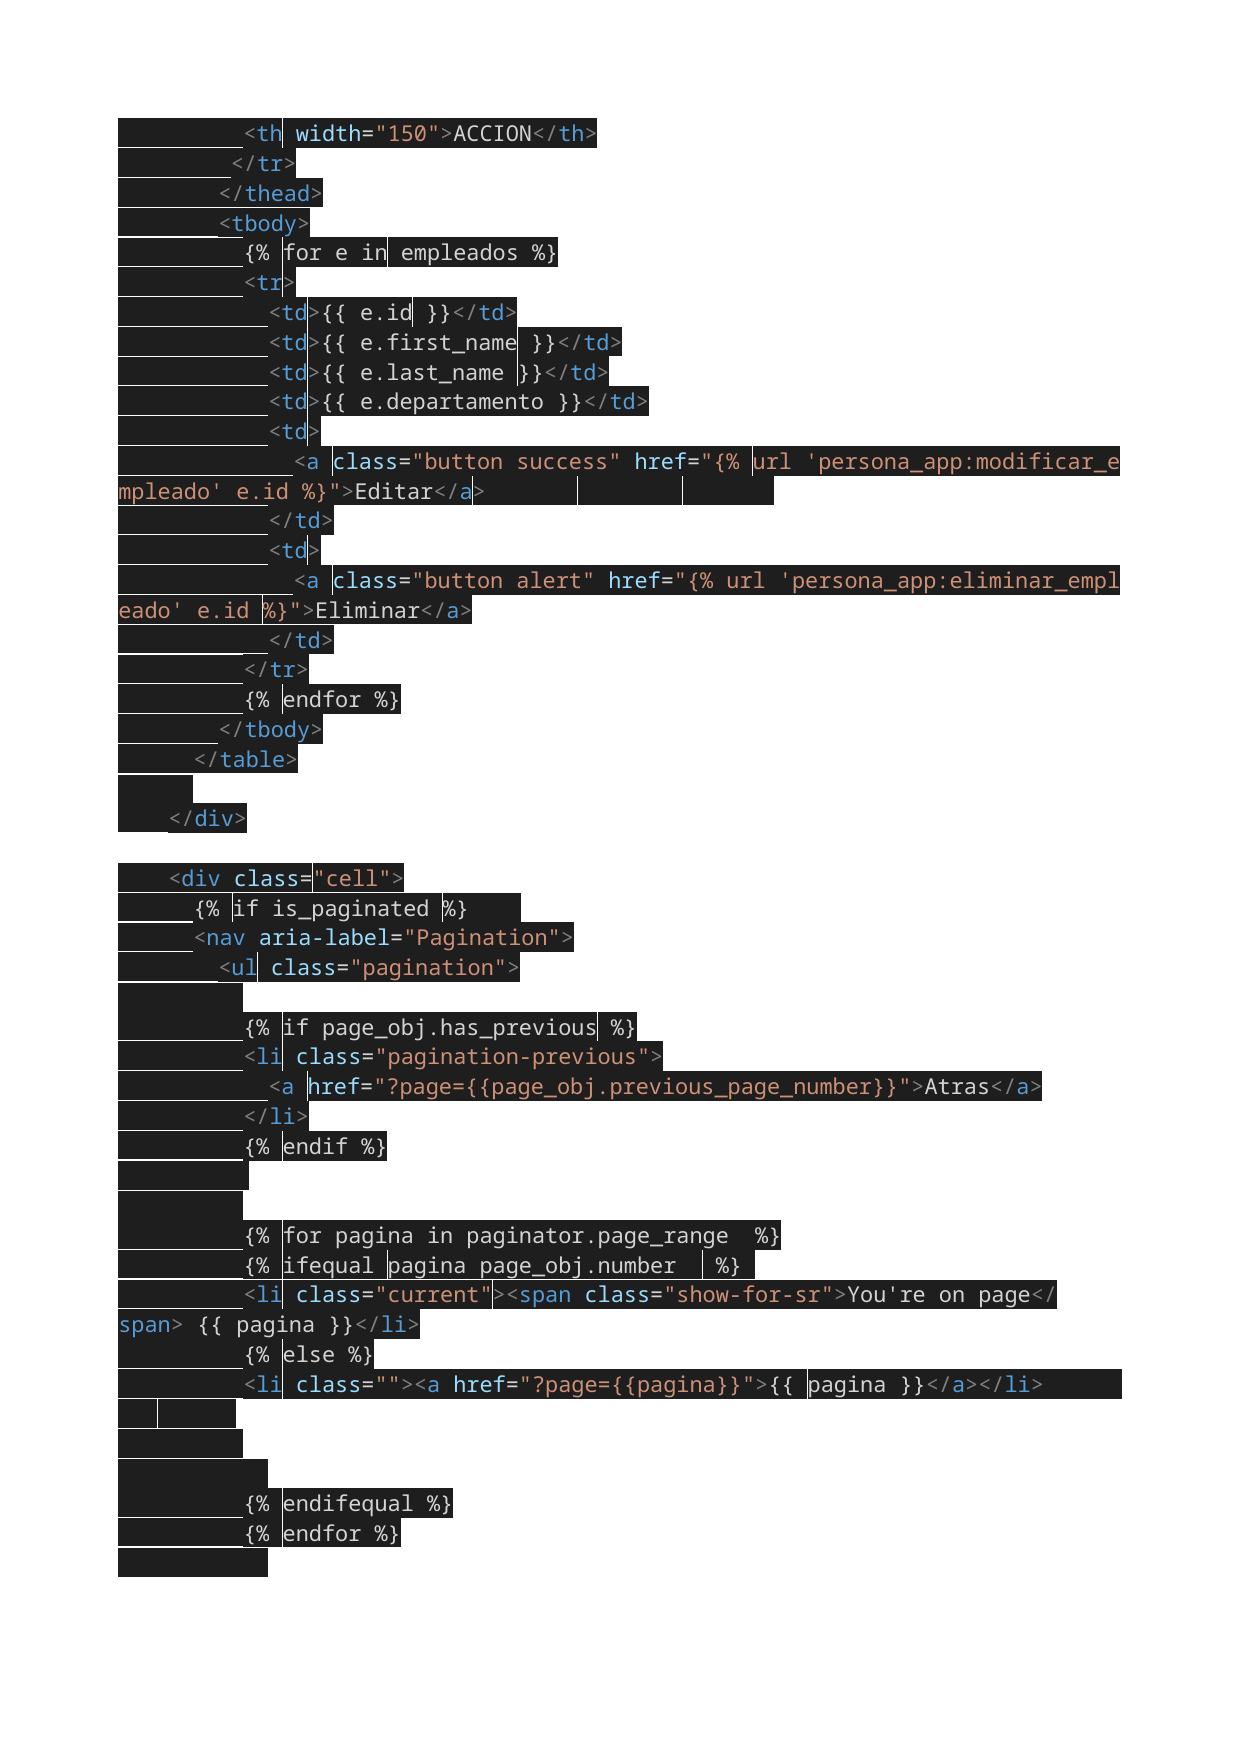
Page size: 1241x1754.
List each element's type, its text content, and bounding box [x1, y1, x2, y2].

text <a class="button alert" href="{% url 'persona_app:eliminar_empleado' e.id %}">Eliminar</a> [118, 565, 1122, 624]
text {% endfor %} [118, 1518, 1122, 1547]
text <a class="button success" href="{% url 'persona_app:modificar_empleado' e.id %}">Editar</a> [118, 446, 1122, 505]
text <a href="?page={{page_obj.previous_page_number}}">Atras</a> [118, 1071, 1122, 1101]
text <ul class="pagination"> [118, 952, 1122, 982]
text <td> [118, 535, 1122, 565]
text <td>{{ e.departamento }}</td> [118, 386, 1122, 416]
text </tr> [118, 148, 1122, 178]
text <div class="cell"> [118, 863, 1122, 892]
text {% if page_obj.has_previous %} [118, 1012, 1122, 1041]
text {% ifequal pagina page_obj.number %} [118, 1250, 1122, 1279]
text <td>{{ e.first_name }}</td> [118, 327, 1122, 356]
text </div> [118, 803, 1122, 833]
text {% endfor %} [118, 684, 1122, 714]
text {% endif %} [118, 1131, 1122, 1161]
text {% if is_paginated %} [118, 892, 1122, 922]
text {% endifequal %} [118, 1488, 1122, 1518]
text </tr> [118, 654, 1122, 684]
text <li class=""><a href="?page={{pagina}}">{{ pagina }}</a></li> [118, 1369, 1122, 1428]
text </td> [118, 624, 1122, 654]
text <th width="150">ACCION</th> [118, 118, 1122, 148]
text {% for e in empleados %} [118, 237, 1122, 267]
text </thead> [118, 178, 1122, 207]
text </td> [118, 505, 1122, 535]
text </li> [118, 1101, 1122, 1131]
text <tr> [118, 267, 1122, 297]
text <nav aria-label="Pagination"> [118, 922, 1122, 952]
text {% for pagina in paginator.page_range %} [118, 1220, 1122, 1250]
text <td>{{ e.last_name }}</td> [118, 356, 1122, 386]
text <td>{{ e.id }}</td> [118, 297, 1122, 327]
text <li class="current"><span class="show-for-sr">You're on page</span> {{ pagina }}</li> [118, 1279, 1122, 1339]
text {% else %} [118, 1339, 1122, 1369]
text <td> [118, 416, 1122, 446]
text <tbody> [118, 207, 1122, 237]
text </tbody> [118, 714, 1122, 744]
text </table> [118, 744, 1122, 773]
text <li class="pagination-previous"> [118, 1041, 1122, 1071]
